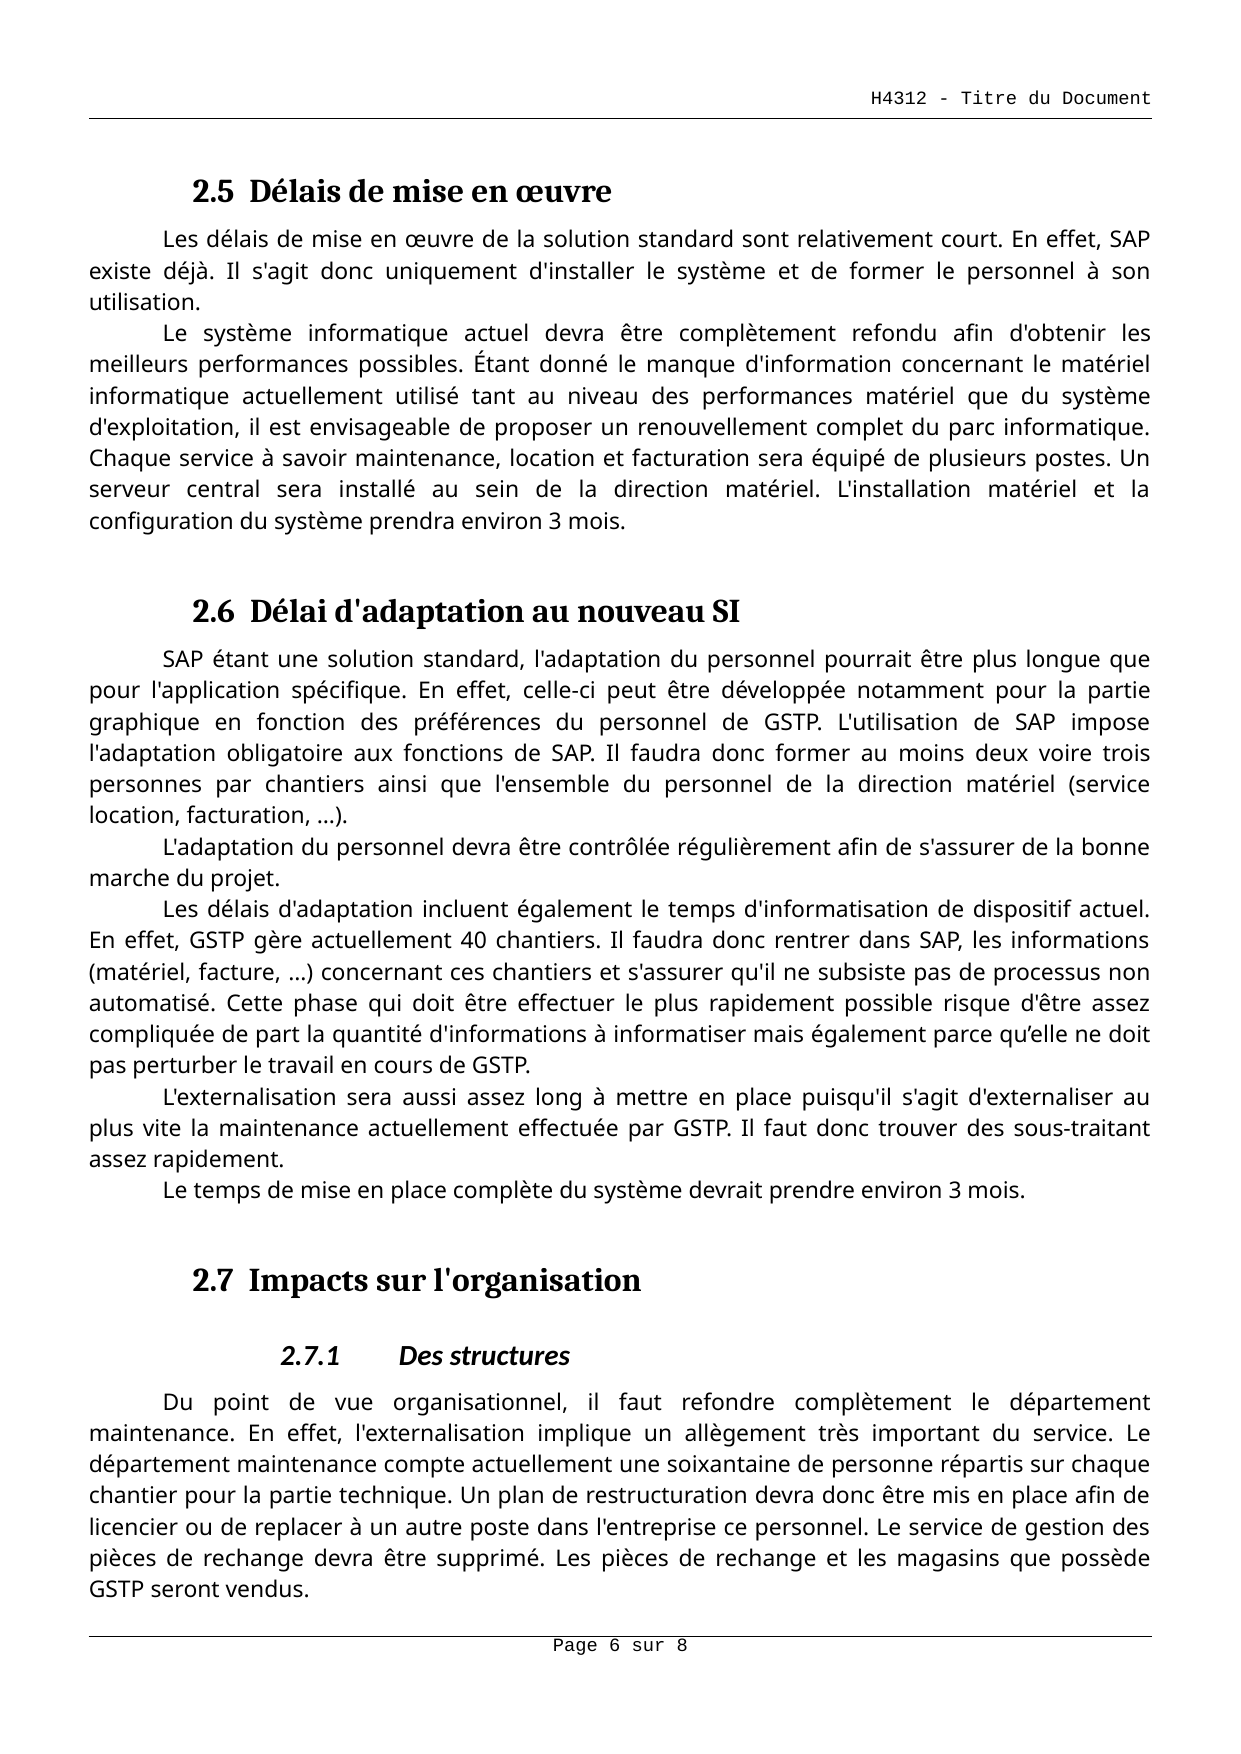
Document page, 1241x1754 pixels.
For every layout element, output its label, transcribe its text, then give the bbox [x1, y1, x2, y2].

text Du point de vue organisationnel, il faut refondre complètement le département maintenance. En effet, l'externalisation implique un allègement très important du service. Le département maintenance compte actuellement une soixantaine de personne répartis sur chaque chantier pour la partie technique. Un plan de restructuration devra donc être mis en place afin de licencier ou de replacer à un autre poste dans l'entreprise ce personnel. Le service de gestion des pièces de rechange devra être supprimé. Les pièces de rechange et les magasins que possède GSTP seront vendus. [88, 1386, 1152, 1604]
text L'adaptation du personnel devra être contrôlée régulièrement afin de s'assurer de la bonne marche du projet. [88, 830, 1152, 893]
text Le temps de mise en place complète du système devrait prendre environ 3 mois. [88, 1174, 1152, 1205]
text Le système informatique actuel devra être complètement refondu afin d'obtenir les meilleurs performances possibles. Étant donné le manque d'information concernant le matériel informatique actuellement utilisé tant au niveau des performances matériel que du système d'exploitation, il est envisageable de proposer un renouvellement complet du parc informatique. Chaque service à savoir maintenance, location et facturation sera équipé de plusieurs postes. Un serveur central sera installé au sein de la direction matériel. L'installation matériel et la configuration du système prendra environ 3 mois. [88, 317, 1152, 536]
text L'externalisation sera aussi assez long à mettre en place puisqu'il s'agit d'externaliser au plus vite la maintenance actuellement effectuée par GSTP. Il faut donc trouver des sous-traitant assez rapidement. [88, 1080, 1152, 1174]
subtitle Délai d'adaptation au nouveau SI [133, 592, 1152, 630]
subtitle Délais de mise en œuvre [133, 172, 1152, 211]
text Les délais de mise en œuvre de la solution standard sont relativement court. En effet, SAP existe déjà. Il s'agit donc uniquement d'installer le système et de former le personnel à son utilisation. [88, 223, 1152, 317]
subtitle Impacts sur l'organisation [133, 1262, 1152, 1300]
text Les délais d'adaptation incluent également le temps d'informatisation de dispositif actuel. En effet, GSTP gère actuellement 40 chantiers. Il faudra donc rentrer dans SAP, les informations (matériel, facture, …) concernant ces chantiers et s'assurer qu'il ne subsiste pas de processus non automatisé. Cette phase qui doit être effectuer le plus rapidement possible risque d'être assez compliquée de part la quantité d'informations à informatiser mais également parce qu’elle ne doit pas perturber le travail en cours de GSTP. [88, 893, 1152, 1080]
text SAP étant une solution standard, l'adaptation du personnel pourrait être plus longue que pour l'application spécifique. En effet, celle-ci peut être développée notamment pour la partie graphique en fonction des préférences du personnel de GSTP. L'utilisation de SAP impose l'adaptation obligatoire aux fonctions de SAP. Il faudra donc former au moins deux voire trois personnes par chantiers ainsi que l'ensemble du personnel de la direction matériel (service location, facturation, …). [88, 643, 1152, 830]
subtitle Des structures [280, 1337, 1152, 1373]
